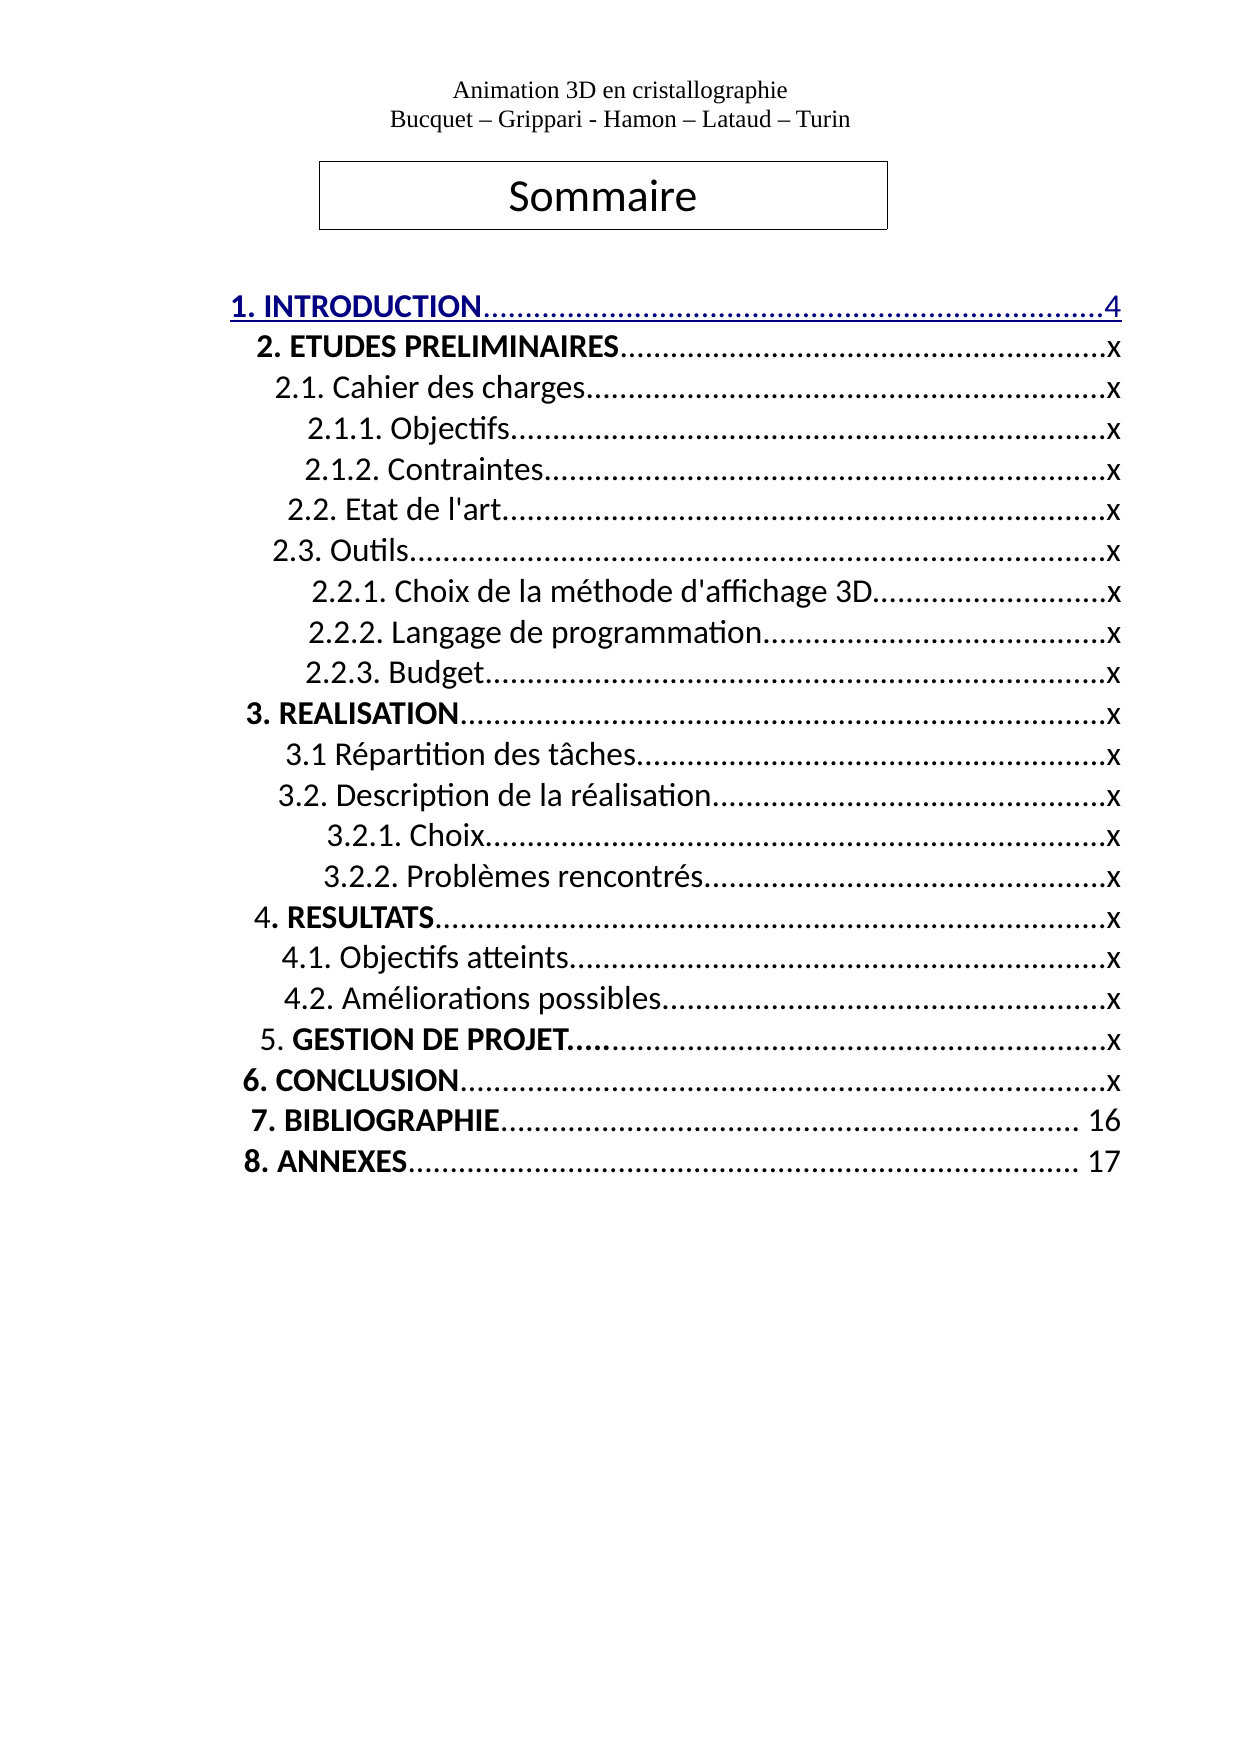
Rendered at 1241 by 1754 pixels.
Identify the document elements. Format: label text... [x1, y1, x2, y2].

text 3.1 Répartition des tâches........................................................x 3.2. Description de la réalisation...............................................x 3.2.1. Choix..........................................................................x 3.2.2. Problèmes rencontrés................................................x 4. RESULTATS................................................................................x 4.1. Objectifs atteints................................................................x 4.2. Améliorations possibles.....................................................x 5. GESTION DE PROJET................................................................x [118, 733, 1122, 1059]
text 2.2. Etat de l'art........................................................................x [118, 488, 1122, 529]
table_header Sommaire [320, 162, 887, 229]
text 6. CONCLUSION.............................................................................x [118, 1059, 1122, 1099]
text 2.2.2. Langage de programmation.........................................x [118, 611, 1122, 651]
text 2.3. Outils...................................................................................x [118, 529, 1122, 570]
text 2.1. Cahier des charges..............................................................x 2.1.1. Objectifs.......................................................................x 2.1.2. Contraintes...................................................................x [118, 366, 1122, 488]
text 8. ANNEXES................................................................................ 17 [118, 1140, 1122, 1181]
text 2. ETUDES PRELIMINAIRES..........................................................x [118, 326, 1122, 366]
text 2.2.1. Choix de la méthode d'affichage 3D............................x [118, 570, 1122, 611]
text 3. REALISATION.............................................................................x [118, 692, 1122, 733]
text 1. INTRODUCTION..........................................................................4 [118, 285, 1122, 326]
text 7. BIBLIOGRAPHIE..................................................................... 16 [118, 1099, 1122, 1140]
text 2.2.3. Budget..........................................................................x [118, 651, 1122, 692]
